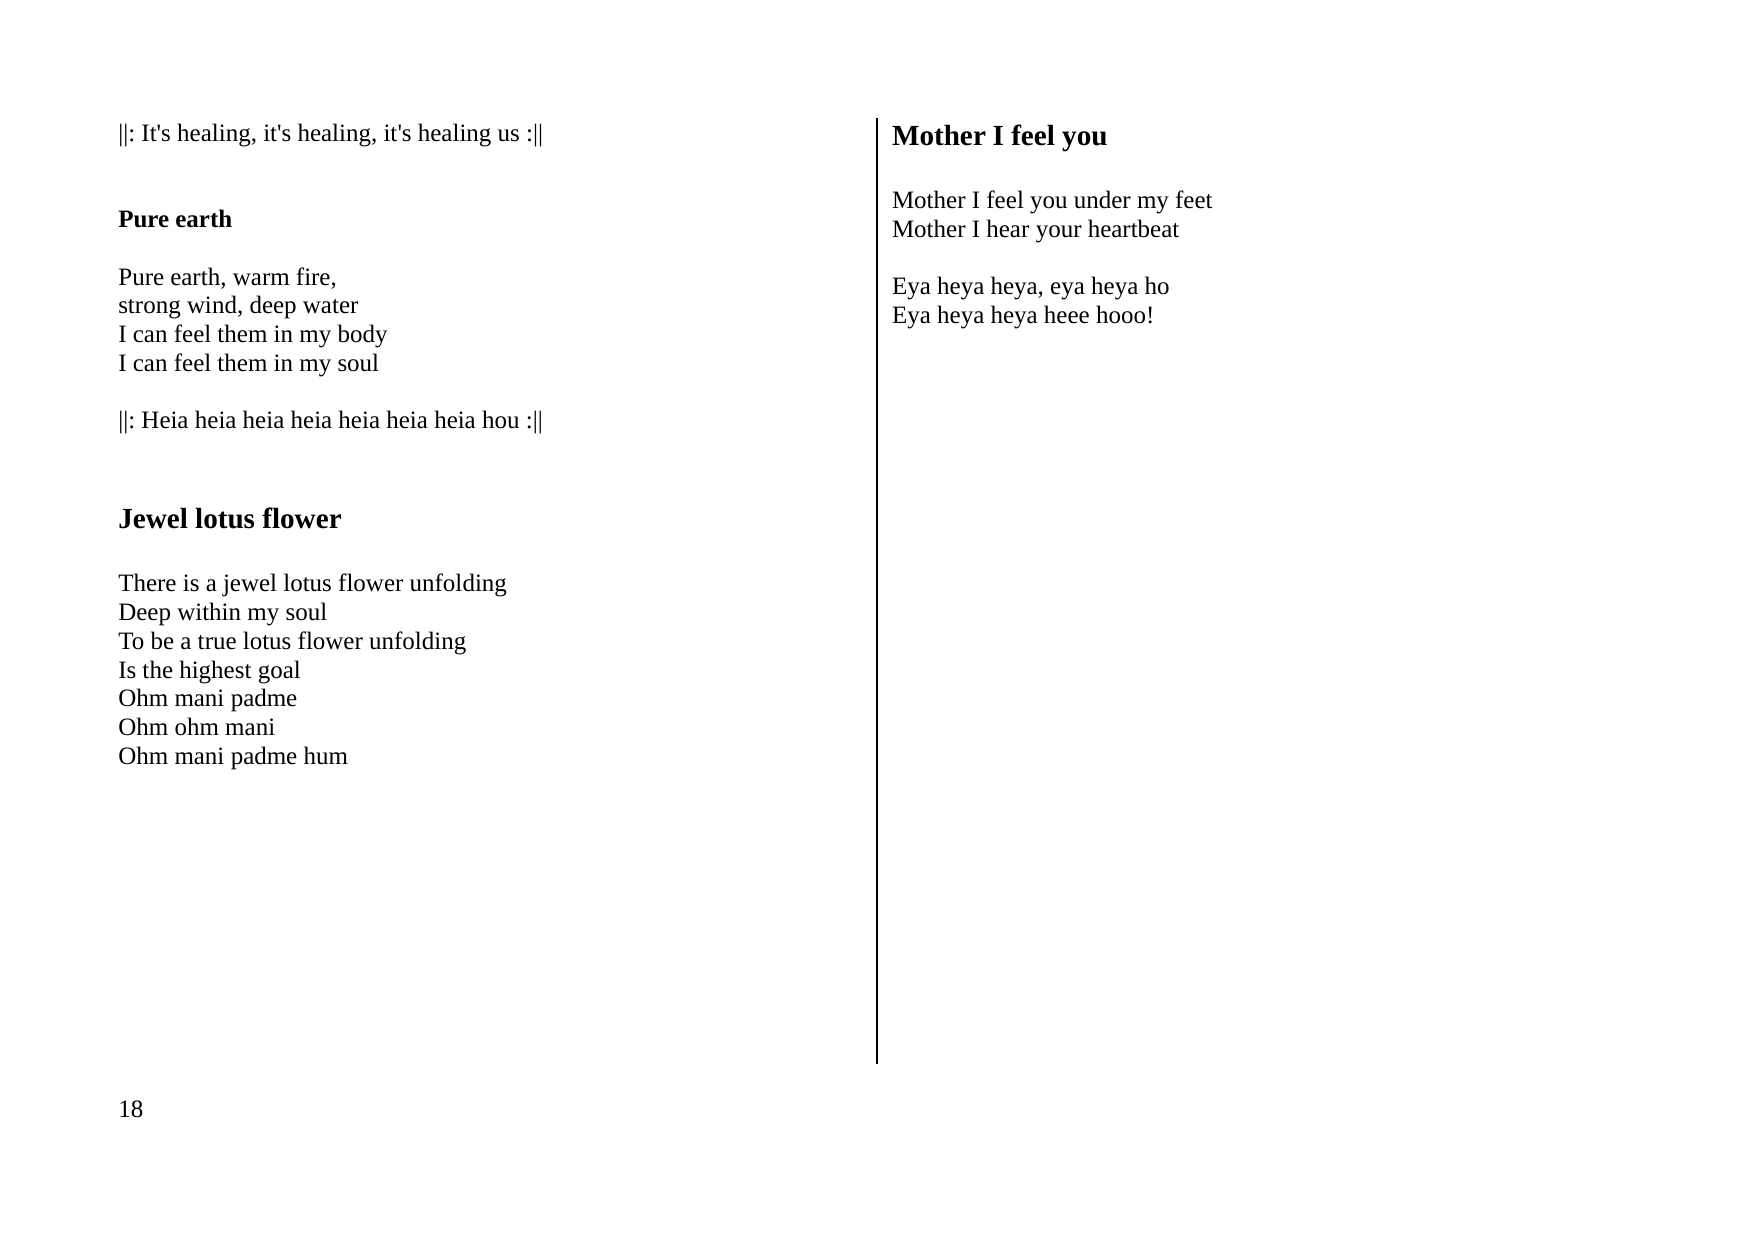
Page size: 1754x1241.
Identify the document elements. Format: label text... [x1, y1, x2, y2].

text Is the highest goal [118, 655, 862, 683]
text Ohm ohm mani [118, 712, 862, 741]
text I can feel them in my body [118, 319, 862, 348]
text ||: Heia heia heia heia heia heia heia hou :|| [118, 406, 862, 434]
text Eya heya heya heee hooo! [892, 300, 1635, 329]
text Ohm mani padme [118, 683, 862, 712]
text I can feel them in my soul [118, 348, 862, 377]
text Mother I feel you [892, 118, 1635, 152]
text Pure earth [118, 204, 862, 233]
text Pure earth, warm fire, [118, 262, 862, 291]
text Eya heya heya, eya heya ho [892, 271, 1635, 300]
text Mother I hear your heartbeat [892, 214, 1635, 243]
text Mother I feel you under my feet [892, 185, 1635, 214]
text ||: It's healing, it's healing, it's healing us :|| [118, 118, 862, 147]
text Jewel lotus flower [118, 501, 862, 535]
text Ohm mani padme hum [118, 741, 862, 770]
text strong wind, deep water [118, 291, 862, 319]
text To be a true lotus flower unfolding [118, 626, 862, 655]
text There is a jewel lotus flower unfolding [118, 568, 862, 597]
text Deep within my soul [118, 597, 862, 626]
